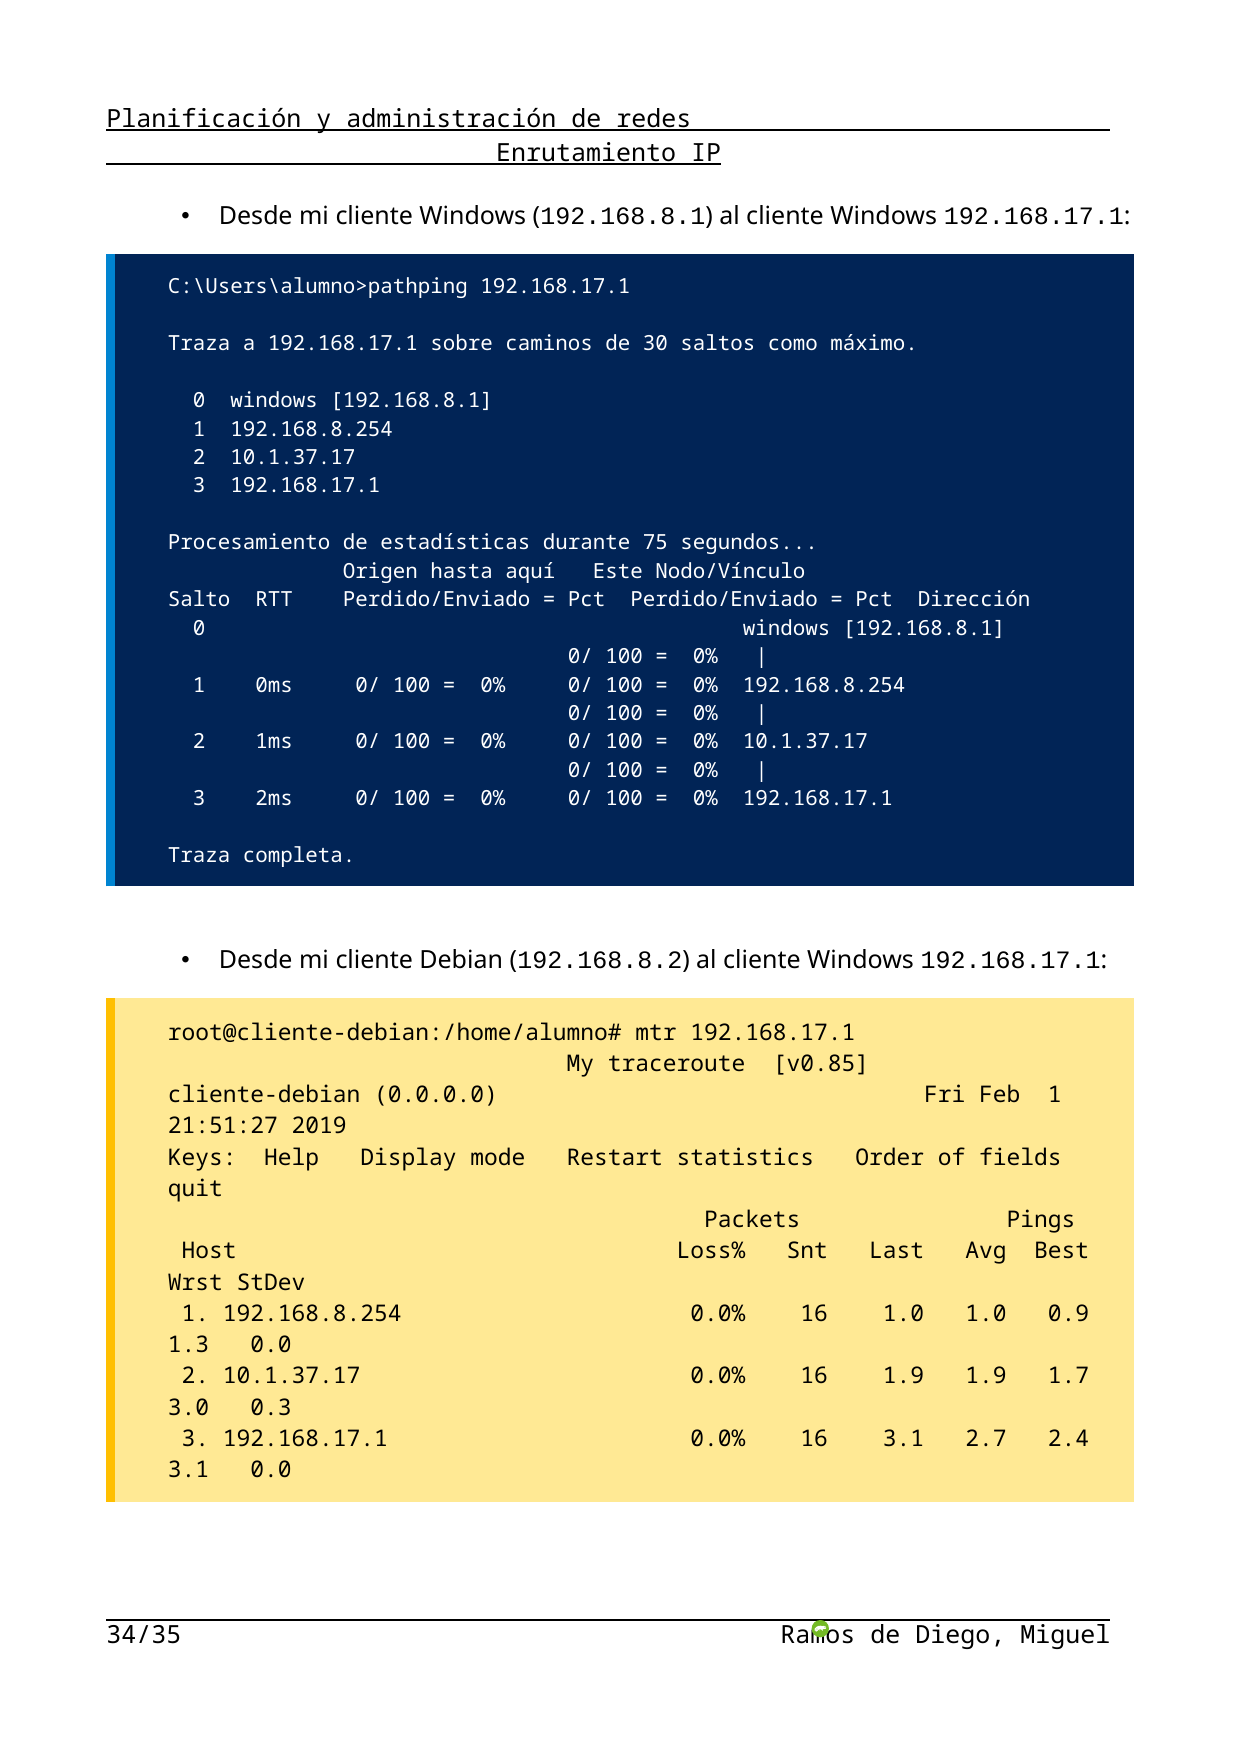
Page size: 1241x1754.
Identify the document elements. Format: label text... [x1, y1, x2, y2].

text My traceroute [v0.85] [115, 1047, 1134, 1078]
text Keys: Help Display mode Restart statistics Order of fields quit [115, 1141, 1134, 1203]
text Salto RTT Perdido/Enviado = Pct Perdido/Enviado = Pct Dirección [115, 584, 1134, 613]
list Desde mi cliente Windows (192.168.8.1) al cliente Windows 192.168.17.1: [181, 198, 1134, 232]
text 3 2ms 0/ 100 = 0% 0/ 100 = 0% 192.168.17.1 [115, 783, 1134, 812]
text Procesamiento de estadísticas durante 75 segundos... [115, 527, 1134, 556]
text Host Loss% Snt Last Avg Best Wrst StDev [115, 1234, 1134, 1297]
text 1 192.168.8.254 [115, 414, 1134, 442]
text 0 windows [192.168.8.1] [115, 385, 1134, 414]
text 0/ 100 = 0% | [115, 698, 1134, 727]
text 3 192.168.17.1 [115, 471, 1134, 499]
text cliente-debian (0.0.0.0) Fri Feb 1 21:51:27 2019 [115, 1078, 1134, 1141]
text 0 windows [192.168.8.1] [115, 613, 1134, 641]
text root@cliente-debian:/home/alumno# mtr 192.168.17.1 [115, 998, 1134, 1047]
text C:\Users\alumno>pathping 192.168.17.1 [115, 254, 1134, 300]
list Desde mi cliente Debian (192.168.8.2) al cliente Windows 192.168.17.1: [181, 942, 1134, 976]
text Traza a 192.168.17.1 sobre caminos de 30 saltos como máximo. [115, 328, 1134, 357]
text 1. 192.168.8.254 0.0% 16 1.0 1.0 0.9 1.3 0.0 [115, 1297, 1134, 1359]
text Traza completa. [115, 840, 1134, 886]
text 0/ 100 = 0% | [115, 641, 1134, 670]
text 1 0ms 0/ 100 = 0% 0/ 100 = 0% 192.168.8.254 [115, 670, 1134, 698]
text 2. 10.1.37.17 0.0% 16 1.9 1.9 1.7 3.0 0.3 [115, 1359, 1134, 1422]
text 2 10.1.37.17 [115, 442, 1134, 471]
text 3. 192.168.17.1 0.0% 16 3.1 2.7 2.4 3.1 0.0 [115, 1422, 1134, 1502]
text 0/ 100 = 0% | [115, 755, 1134, 783]
text Origen hasta aquí Este Nodo/Vínculo [115, 556, 1134, 584]
text 2 1ms 0/ 100 = 0% 0/ 100 = 0% 10.1.37.17 [115, 727, 1134, 755]
text Packets Pings [115, 1203, 1134, 1234]
